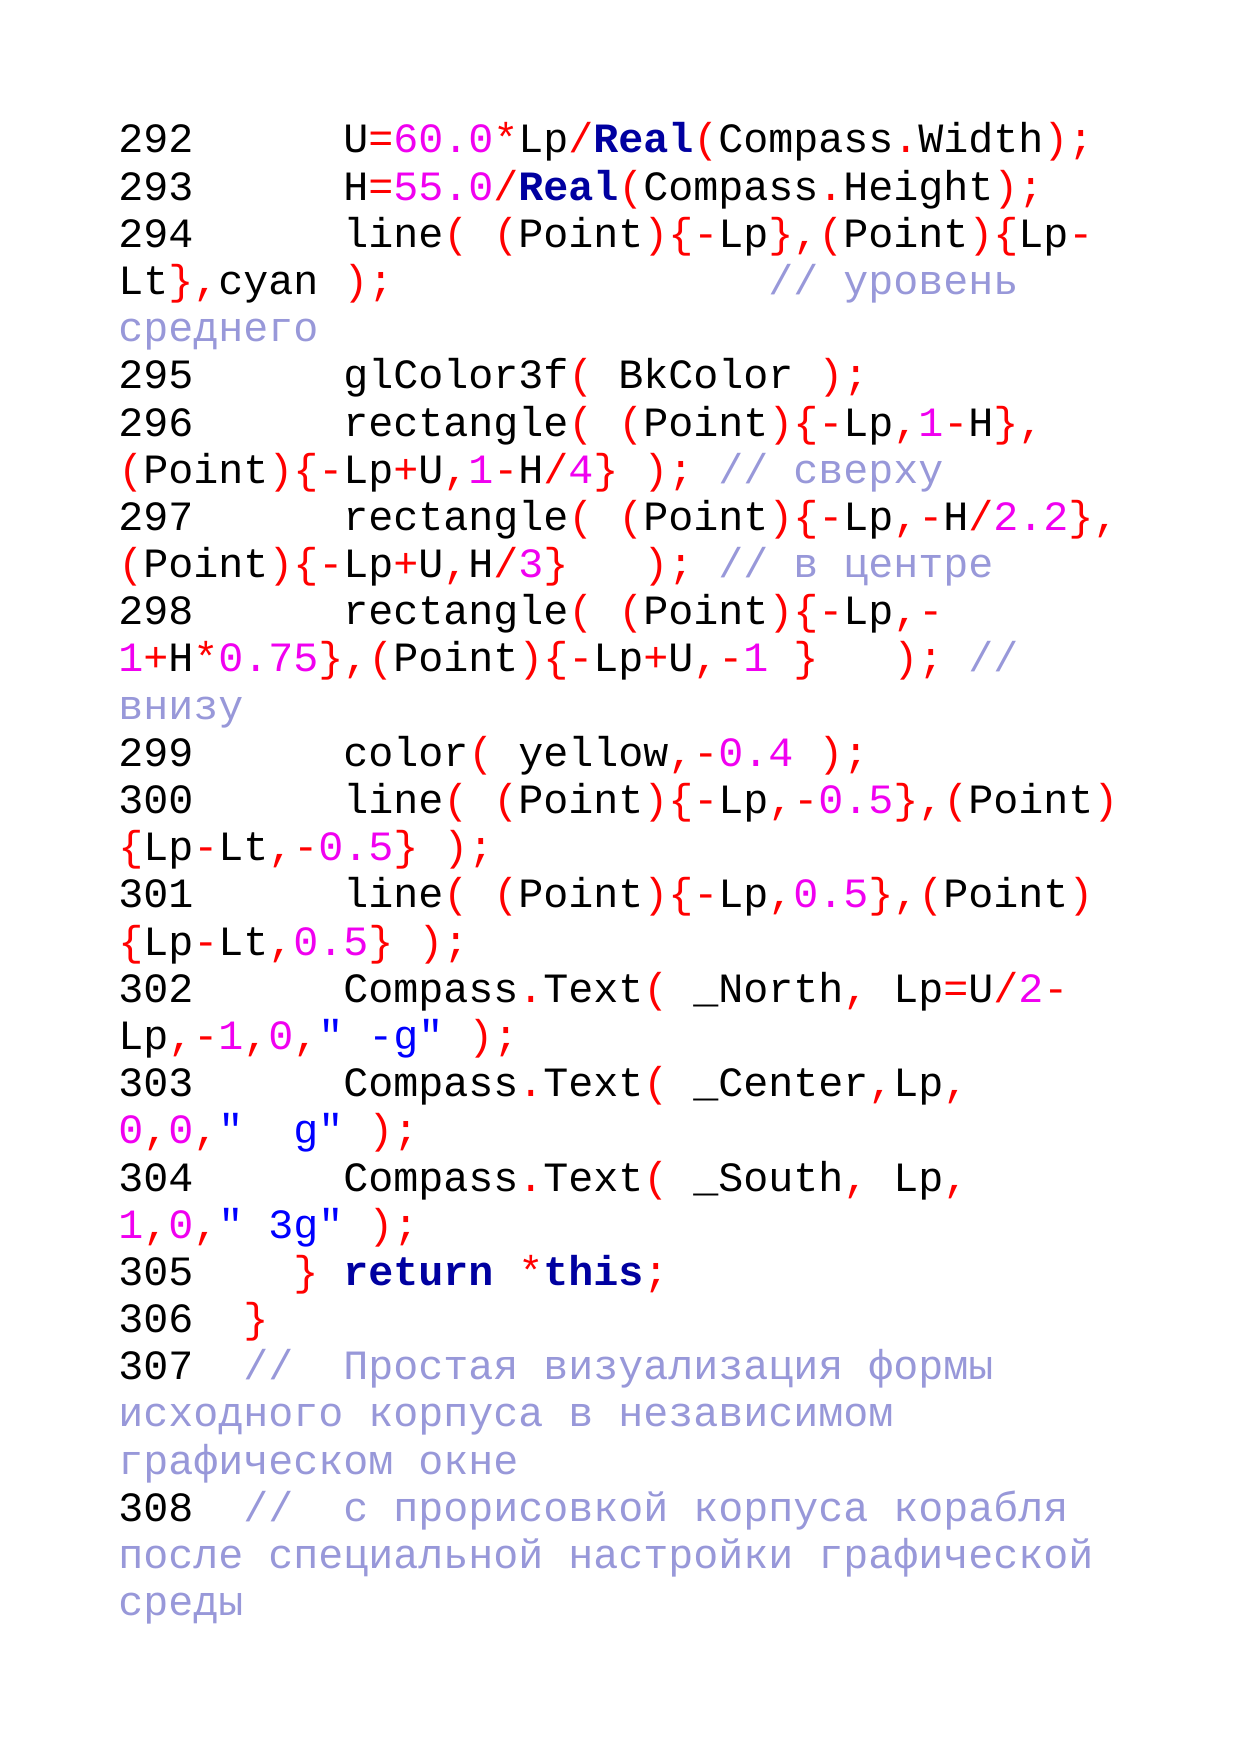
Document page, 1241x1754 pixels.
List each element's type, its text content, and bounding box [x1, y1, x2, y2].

subtitle 303 Compass.Text( _Center,Lp, 0,0," g" ); [118, 1062, 1122, 1156]
subtitle 293 H=55.0/Real(Compass.Height); [993, 165, 1122, 212]
subtitle 293 H=55.0/Real(Compass.Height); [118, 165, 343, 212]
subtitle 299 color( yellow,-0.4 ); [118, 732, 343, 779]
subtitle 293 H=55.0/Real(Compass.Height); [818, 165, 843, 212]
subtitle 293 H=55.0/Real(Compass.Height); [368, 165, 643, 212]
subtitle 305 } return *this; [118, 1251, 1122, 1298]
subtitle 292 U=60.0*Lp/Real(Compass.Width); [568, 118, 718, 165]
subtitle 299 color( yellow,-0.4 ); [668, 732, 1122, 779]
subtitle 292 U=60.0*Lp/Real(Compass.Width); [368, 118, 518, 165]
subtitle 292 U=60.0*Lp/Real(Compass.Width); [893, 118, 918, 165]
subtitle 299 color( yellow,-0.4 ); [468, 732, 518, 779]
subtitle 297 rectangle( (Point){-Lp,-H/2.2}, (Point){-Lp+U,H/3} ); // в центре [118, 496, 343, 590]
subtitle 292 U=60.0*Lp/Real(Compass.Width); [1043, 118, 1122, 165]
subtitle 295 glColor3f( BkColor ); [118, 354, 343, 401]
subtitle 302 Compass.Text( _North, Lp=U/2-Lp,-1,0," -g" ); [118, 967, 1122, 1062]
subtitle 295 glColor3f( BkColor ); [568, 354, 618, 401]
subtitle 296 rectangle( (Point){-Lp,1-H}, (Point){-Lp+U,1-H/4} ); // сверху [118, 401, 1122, 496]
subtitle 308 // с прорисовкой корпуса корабля после специальной настройки графической среды [118, 1487, 1122, 1628]
subtitle 292 U=60.0*Lp/Real(Compass.Width); [118, 118, 343, 165]
subtitle 298 rectangle( (Point){-Lp,-1+H*0.75},(Point){-Lp+U,-1 } ); // внизу [118, 590, 1122, 732]
subtitle 294 line( (Point){-Lp},(Point){Lp-Lt},cyan ); // уровень среднего [118, 212, 1122, 354]
subtitle 304 Compass.Text( _South, Lp, 1,0," 3g" ); [118, 1156, 1122, 1251]
subtitle 306 } [118, 1298, 1122, 1345]
subtitle 301 line( (Point){-Lp,0.5},(Point){Lp-Lt,0.5} ); [118, 873, 1122, 967]
subtitle 295 glColor3f( BkColor ); [818, 354, 1122, 401]
subtitle 297 rectangle( (Point){-Lp,-H/2.2}, (Point){-Lp+U,H/3} ); // в центре [493, 496, 1122, 590]
subtitle 307 // Простая визуализация формы исходного корпуса в независимом графическом окне [118, 1345, 1122, 1487]
subtitle 300 line( (Point){-Lp,-0.5},(Point){Lp-Lt,-0.5} ); [118, 779, 1122, 873]
